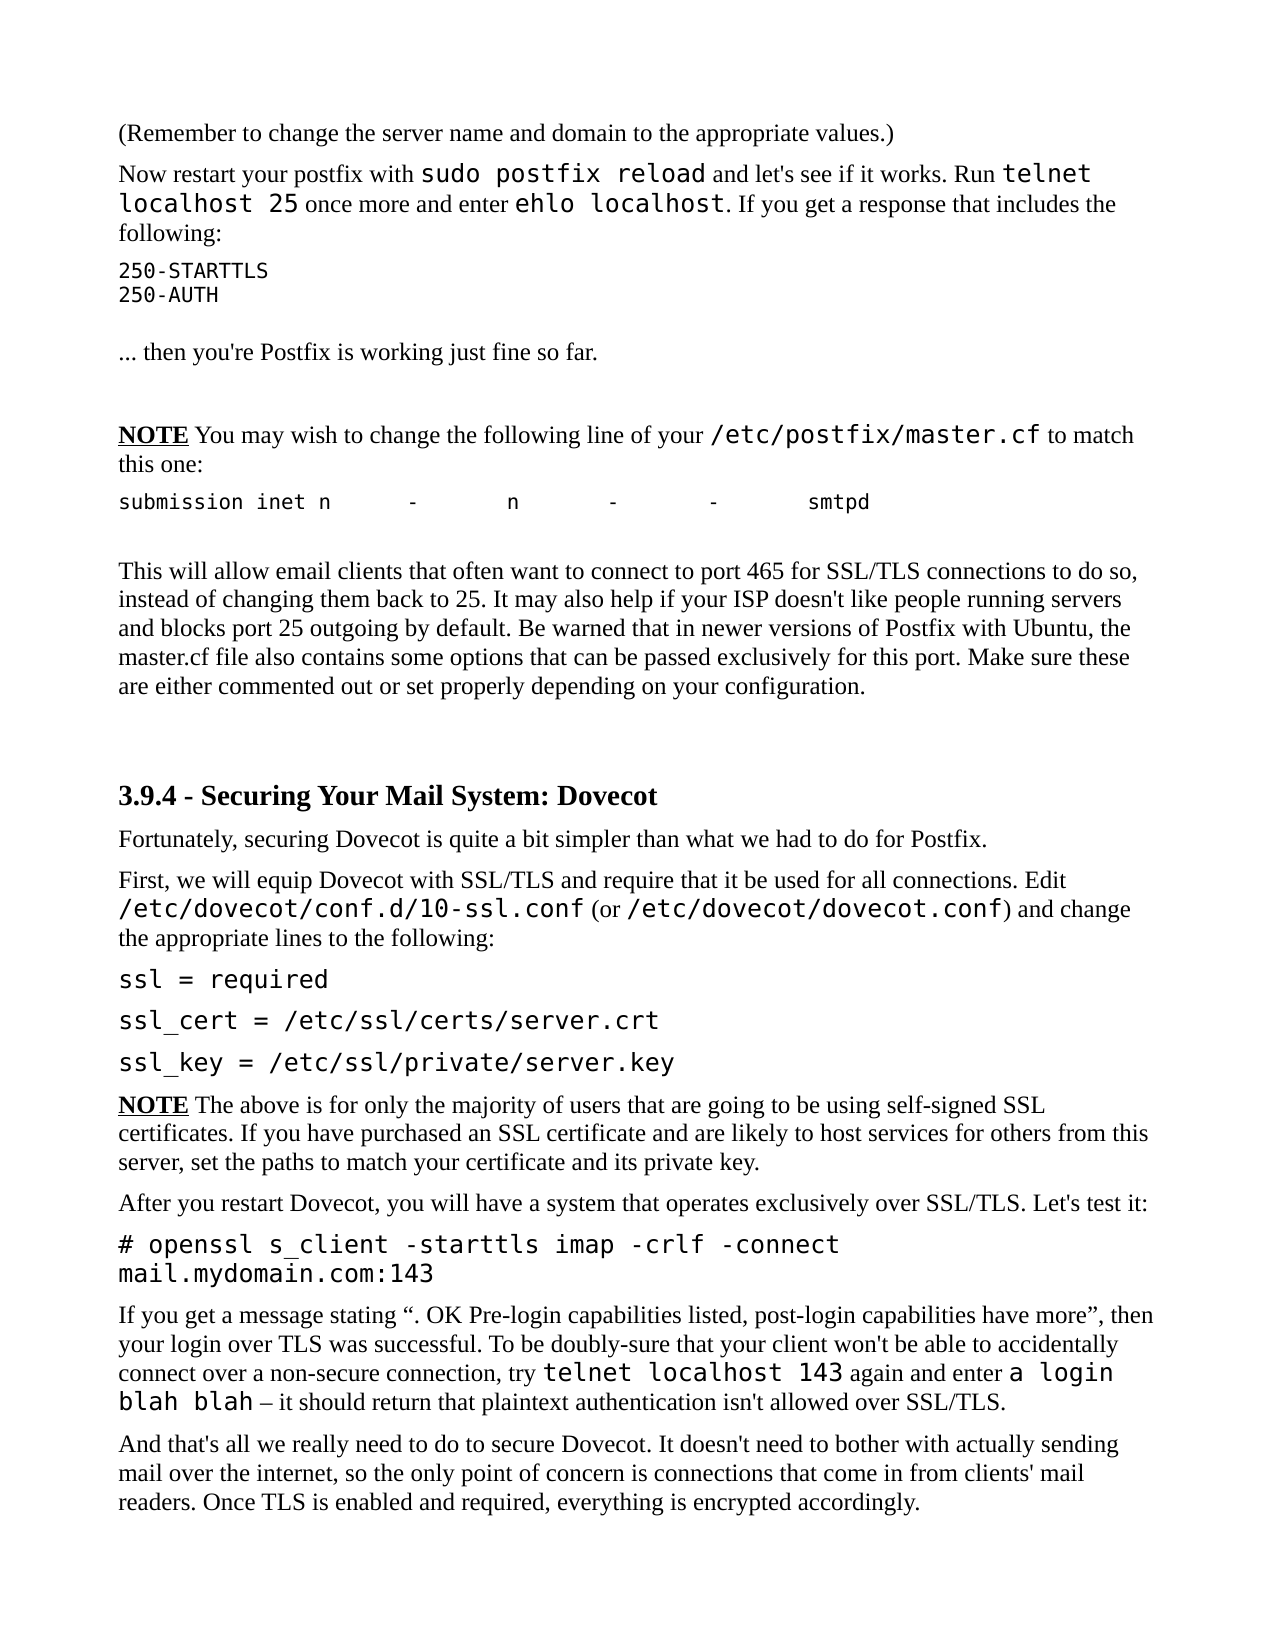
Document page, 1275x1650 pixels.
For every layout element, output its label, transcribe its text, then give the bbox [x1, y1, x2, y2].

text # openssl s_client -starttls imap -crlf -connect mail.mydomain.com:143 [118, 1230, 1157, 1288]
text If you get a message stating “. OK Pre-login capabilities listed, post-login capabilities have more”, then your login over TLS was successful. To be doubly-sure that your client won't be able to accidentally connect over a non-secure connection, try telnet localhost 143 again and enter a login blah blah – it should return that plaintext authentication isn't allowed over SSL/TLS. [118, 1301, 1157, 1417]
text 250-STARTTLS [118, 259, 1157, 283]
text ssl_cert = /etc/ssl/certs/server.crt [118, 1006, 1157, 1036]
text NOTE You may wish to change the following line of your /etc/postfix/master.cf to match this one: [118, 420, 1157, 478]
text (Remember to change the server name and domain to the appropriate values.) [118, 118, 1157, 147]
text And that's all we really need to do to secure Dovecot. It doesn't need to bother with actually sending mail over the internet, so the only point of concern is connections that come in from clients' mail readers. Once TLS is enabled and required, everything is encrypted accordingly. [118, 1429, 1157, 1515]
text Now restart your postfix with sudo postfix reload and let's see if it works. Run telnet localhost 25 once more and enter ehlo localhost. If you get a response that includes the following: [118, 159, 1157, 247]
text This will allow email clients that often want to connect to port 465 for SSL/TLS connections to do so, instead of changing them back to 25. It may also help if your ISP doesn't like people running servers and blocks port 25 outgoing by default. Be warned that in newer versions of Postfix with Ubuntu, the master.cf file also contains some options that can be passed exclusively for this port. Make sure these are either commented out or set properly depending on your configuration. [118, 556, 1157, 699]
subtitle 3.9.4 - Securing Your Mail System: Dovecot [118, 778, 1157, 812]
text ssl = required [118, 965, 1157, 994]
text ... then you're Postfix is working just fine so far. [118, 337, 1157, 366]
text First, we will equip Dovecot with SSL/TLS and require that it be used for all connections. Edit /etc/dovecot/conf.d/10-ssl.conf (or /etc/dovecot/dovecot.conf) and change the appropriate lines to the following: [118, 866, 1157, 952]
text ssl_key = /etc/ssl/private/server.key [118, 1048, 1157, 1077]
text Fortunately, securing Dovecot is quite a bit simpler than what we had to do for Postfix. [118, 824, 1157, 853]
text 250-AUTH [118, 283, 1157, 308]
text submission inet n - n - - smtpd [118, 490, 1157, 514]
text After you restart Dovecot, you will have a system that operates exclusively over SSL/TLS. Let's test it: [118, 1188, 1157, 1217]
text NOTE The above is for only the majority of users that are going to be using self-signed SSL certificates. If you have purchased an SSL certificate and are likely to host services for others from this server, set the paths to match your certificate and its private key. [118, 1090, 1157, 1176]
